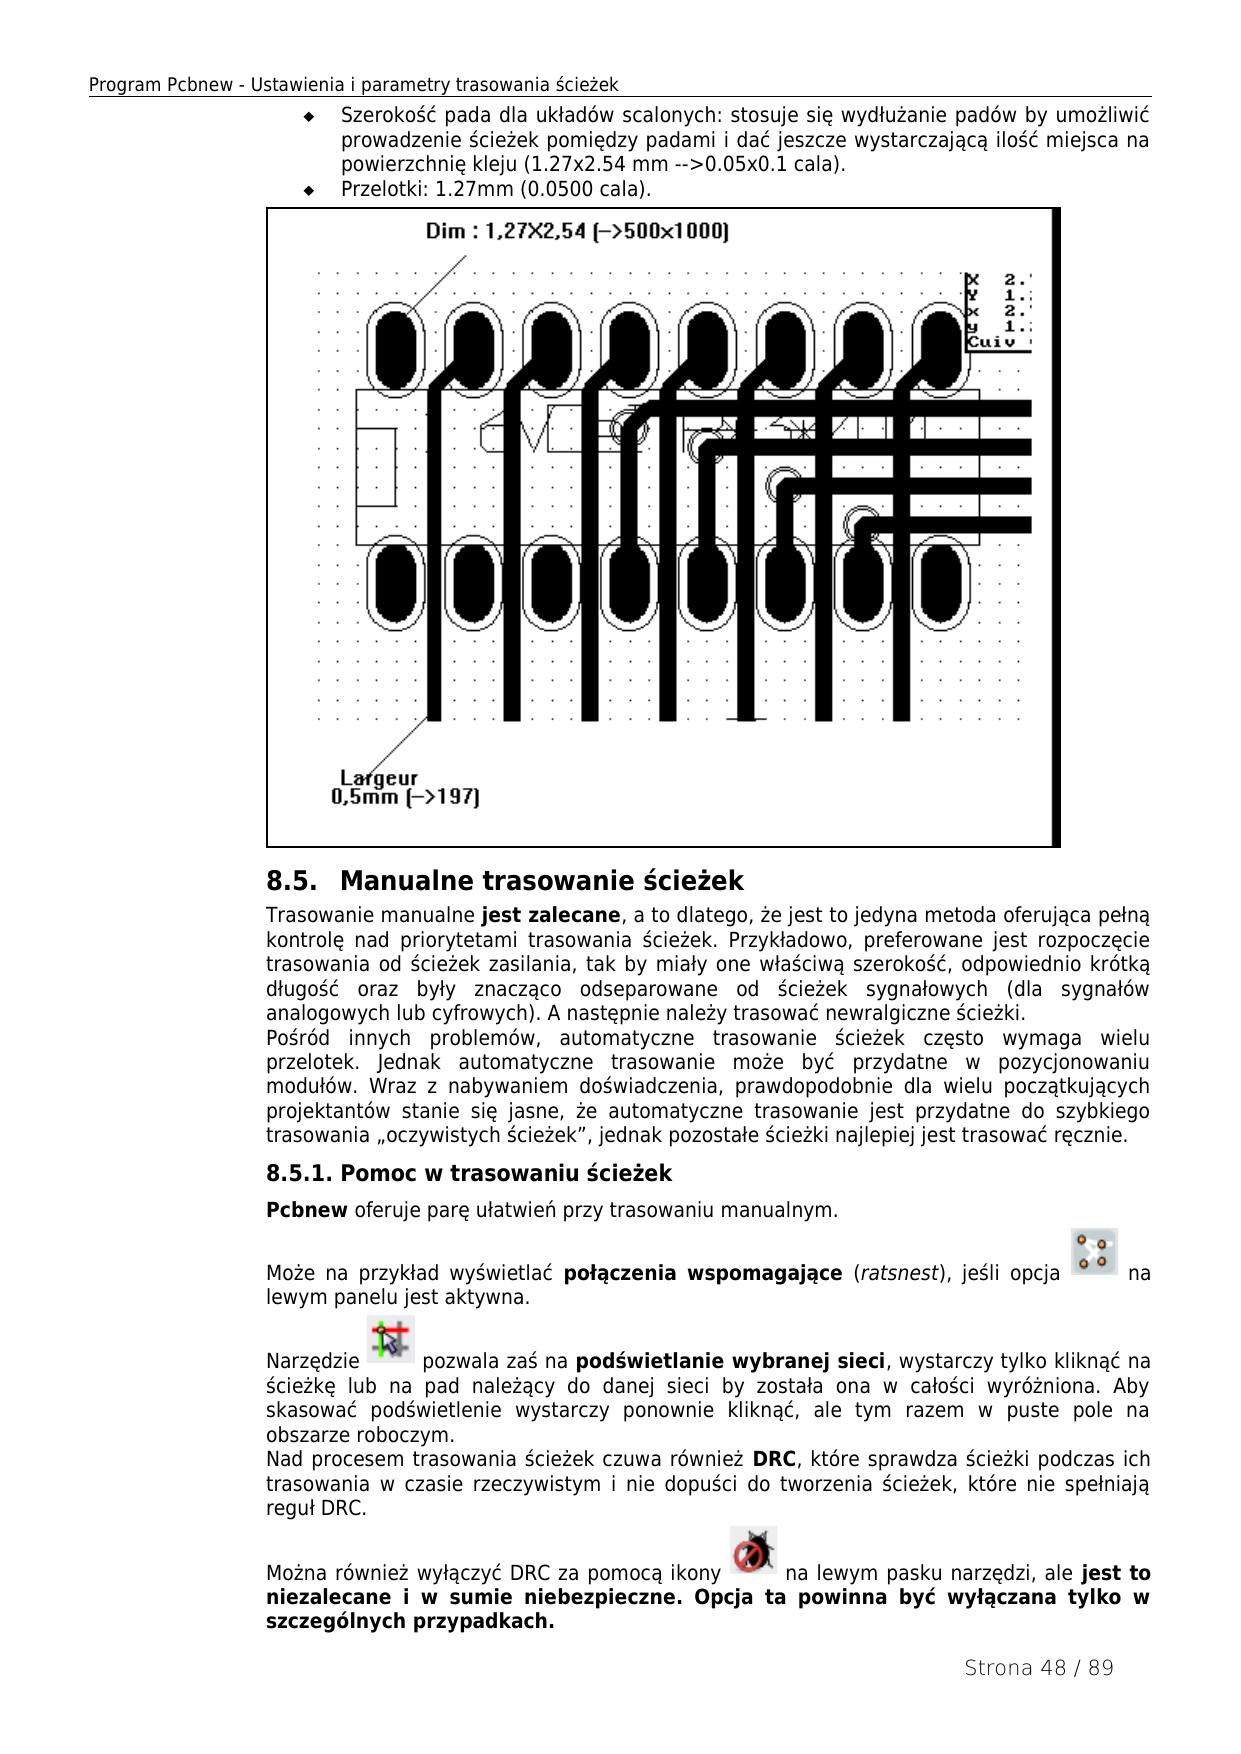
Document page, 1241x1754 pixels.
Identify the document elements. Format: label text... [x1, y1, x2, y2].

text Można również wyłączyć DRC za pomocą ikony na lewym pasku narzędzi, ale jest to niezalecane i w sumie niebezpieczne. Opcja ta powinna być wyłączana tylko w szczególnych przypadkach. [266, 1521, 1152, 1634]
text Może na przykład wyświetlać połączenia wspomagające (ratsnest), jeśli opcja na lewym panelu jest aktywna. [266, 1223, 1152, 1310]
subtitle Manualne trasowanie ścieżek [266, 866, 1152, 897]
list Szerokość pada dla układów scalonych: stosuje się wydłużanie padów by umożliwić prowadzenie ścieżek pomiędzy padami i dać jeszcze wystarczającą ilość miejsca na powierzchnię kleju (1.27x2.54 mm -->0.05x0.1 cala). [303, 103, 1152, 177]
list Przelotki: 1.27mm (0.0500 cala). [303, 177, 1152, 201]
text Nad procesem trasowania ścieżek czuwa również DRC, które sprawdza ścieżki podczas ich trasowania w czasie rzeczywistym i nie dopuści do tworzenia ścieżek, które nie spełniają reguł DRC. [266, 1447, 1152, 1521]
subtitle Pomoc w trasowaniu ścieżek [266, 1159, 1152, 1187]
text Trasowanie manualne jest zalecane, a to dlatego, że jest to jedyna metoda oferująca pełną kontrolę nad priorytetami trasowania ścieżek. Przykładowo, preferowane jest rozpoczęcie trasowania od ścieżek zasilania, tak by miały one właściwą szerokość, odpowiednio krótką długość oraz były znacząco odseparowane od ścieżek sygnałowych (dla sygnałów analogowych lub cyfrowych). A następnie należy trasować newralgiczne ścieżki. [266, 903, 1152, 1025]
text Narzędzie pozwala zaś na podświetlanie wybranej sieci, wystarczy tylko kliknąć na ścieżkę lub na pad należący do danej sieci by została ona w całości wyróżniona. Aby skasować podświetlenie wystarczy ponownie kliknąć, ale tym razem w puste pole na obszarze roboczym. [266, 1310, 1152, 1447]
text Pcbnew oferuje parę ułatwień przy trasowaniu manualnym. [266, 1198, 1152, 1223]
text Pośród innych problemów, automatyczne trasowanie ścieżek często wymaga wielu przelotek. Jednak automatyczne trasowanie może być przydatne w pozycjonowaniu modułów. Wraz z nabywaniem doświadczenia, prawdopodobnie dla wielu początkujących projektantów stanie się jasne, że automatyczne trasowanie jest przydatne do szybkiego trasowania „oczywistych ścieżek”, jednak pozostałe ścieżki najlepiej jest trasować ręcznie. [266, 1025, 1152, 1148]
